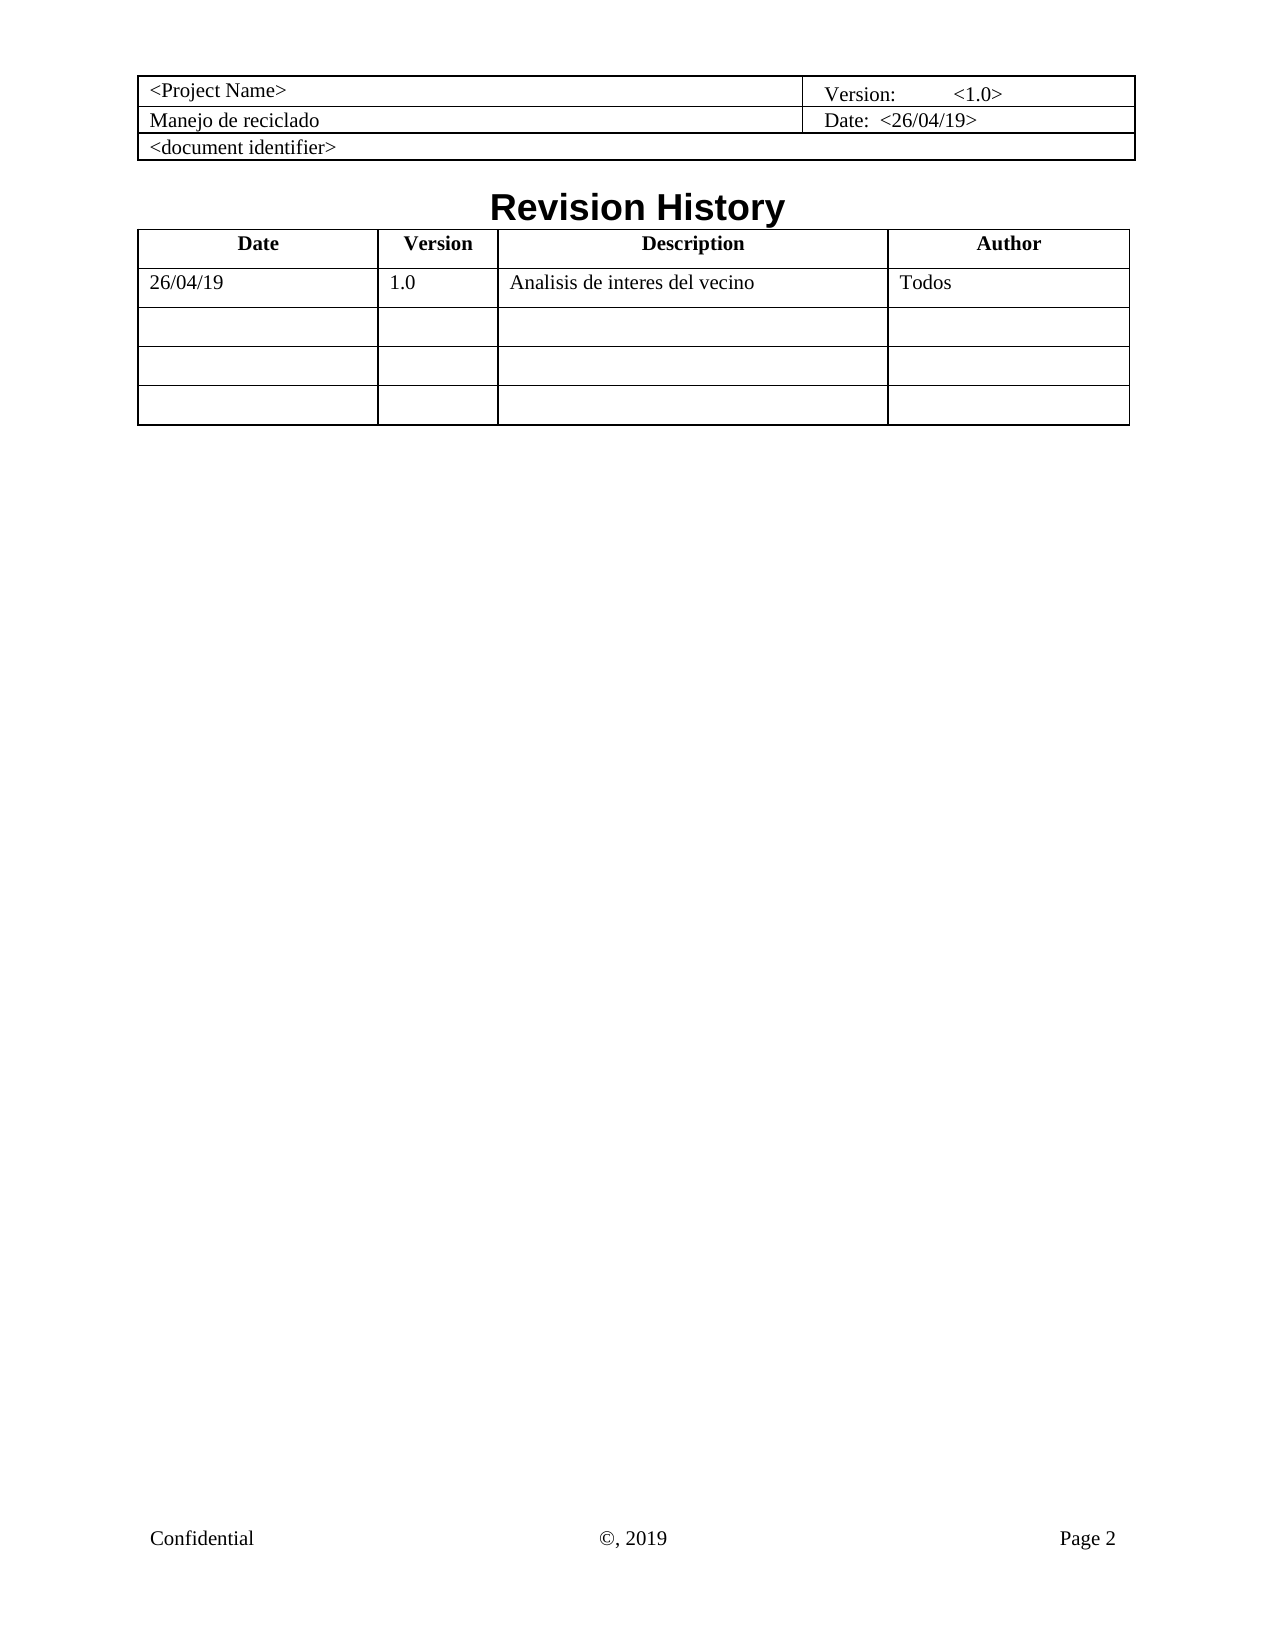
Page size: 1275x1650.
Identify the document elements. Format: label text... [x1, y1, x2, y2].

table_cell 26/04/19 [139, 269, 377, 307]
table_cell Analisis de interes del vecino [499, 269, 887, 307]
table_header Date [139, 230, 377, 268]
table_cell [889, 386, 1129, 424]
table_cell [499, 386, 887, 424]
table_cell [379, 386, 497, 424]
table_cell [139, 308, 377, 346]
table_cell [139, 386, 377, 424]
table_header Version [379, 230, 497, 268]
table_cell [379, 308, 497, 346]
table_header Description [499, 230, 887, 268]
table_cell [889, 308, 1129, 346]
table_cell [499, 347, 887, 385]
table_cell [889, 347, 1129, 385]
table_cell [499, 308, 887, 346]
table_cell 1.0 [379, 269, 497, 307]
table_cell Todos [889, 269, 1129, 307]
subtitle Revision History [150, 185, 1125, 228]
table_cell [379, 347, 497, 385]
table_header Author [889, 230, 1129, 268]
table_cell [139, 347, 377, 385]
